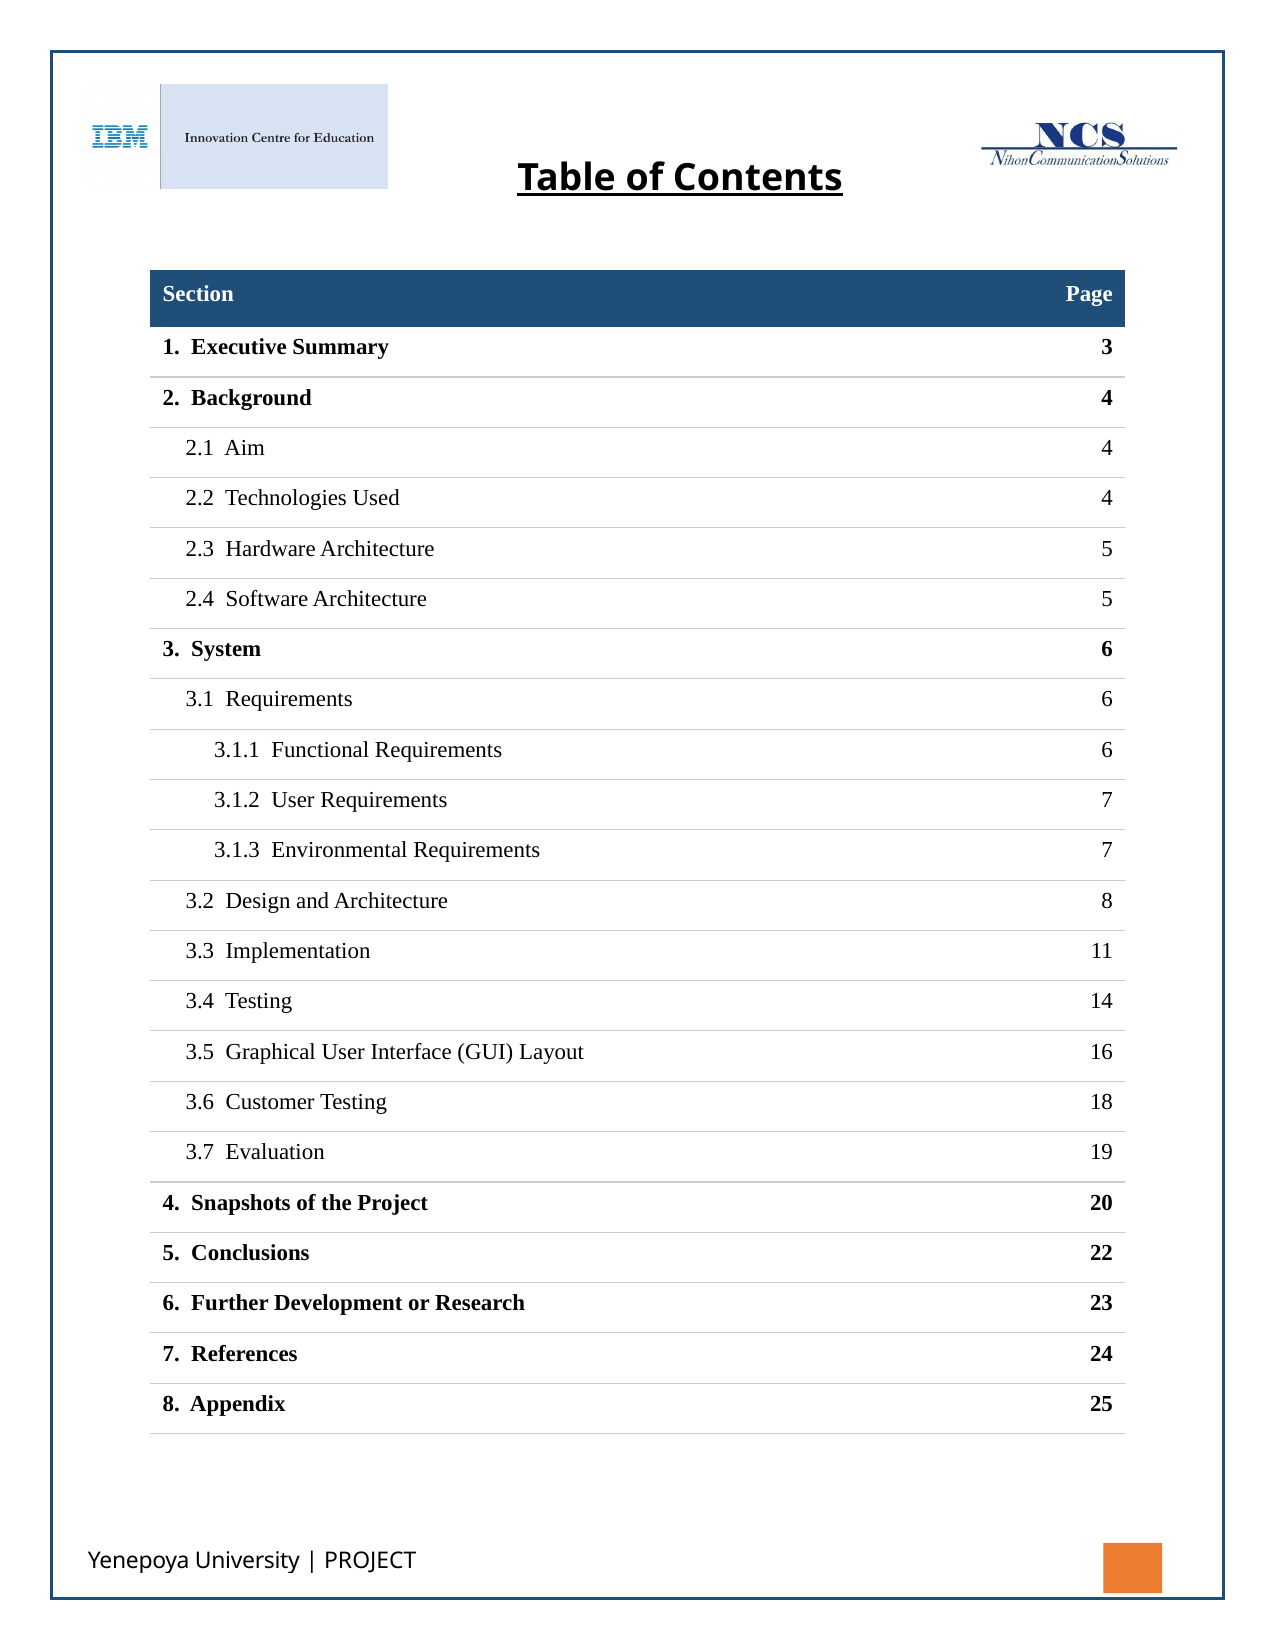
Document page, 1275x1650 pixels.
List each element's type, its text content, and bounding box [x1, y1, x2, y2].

table_cell 3.4 Testing [150, 981, 975, 1030]
table_cell 4 [975, 378, 1125, 427]
table_cell 16 [975, 1031, 1125, 1081]
table_cell 3.3 Implementation [150, 931, 975, 980]
table_cell 3.6 Customer Testing [150, 1082, 975, 1131]
table_cell 3. System [150, 629, 975, 678]
table_cell 2. Background [150, 378, 975, 427]
table_cell 2.3 Hardware Architecture [150, 528, 975, 578]
table_cell 4 [975, 478, 1125, 527]
table_cell 3.1.3 Environmental Requirements [150, 830, 975, 879]
table_cell 3.5 Graphical User Interface (GUI) Layout [150, 1031, 975, 1081]
table_cell 18 [975, 1082, 1125, 1131]
table_cell 5 [975, 528, 1125, 578]
table_cell 3.1.2 User Requirements [150, 780, 975, 829]
table_header Section [150, 270, 975, 327]
table_cell 1. Executive Summary [150, 327, 975, 376]
table_cell 8 [975, 881, 1125, 930]
table_cell 25 [975, 1384, 1125, 1433]
table_cell 2.4 Software Architecture [150, 579, 975, 628]
table_cell 2.2 Technologies Used [150, 478, 975, 527]
text Table of Contents [150, 150, 1125, 201]
table_cell 3.1.1 Functional Requirements [150, 730, 975, 779]
table_header Page [975, 270, 1125, 327]
picture [81, 84, 391, 189]
table_cell 6 [975, 629, 1125, 678]
table_cell 3 [975, 327, 1125, 376]
table_cell 3.2 Design and Architecture [150, 881, 975, 930]
table_cell 2.1 Aim [150, 428, 975, 477]
table_cell 20 [975, 1183, 1125, 1232]
table_cell 6 [975, 679, 1125, 728]
table_cell 5 [975, 579, 1125, 628]
picture [982, 113, 1185, 170]
table_cell 6. Further Development or Research [150, 1283, 975, 1332]
table_cell 3.7 Evaluation [150, 1132, 975, 1181]
table_cell 14 [975, 981, 1125, 1030]
table_cell 4 [975, 428, 1125, 477]
table_cell 7 [975, 830, 1125, 879]
table_cell 24 [975, 1333, 1125, 1383]
table_cell 3.1 Requirements [150, 679, 975, 728]
table_cell 22 [975, 1233, 1125, 1282]
table_cell 7. References [150, 1333, 975, 1383]
table_cell 19 [975, 1132, 1125, 1181]
table_cell 7 [975, 780, 1125, 829]
table_cell 8. Appendix [150, 1384, 975, 1433]
table_cell 5. Conclusions [150, 1233, 975, 1282]
table_cell 11 [975, 931, 1125, 980]
table_cell 23 [975, 1283, 1125, 1332]
table_cell 4. Snapshots of the Project [150, 1183, 975, 1232]
table_cell 6 [975, 730, 1125, 779]
